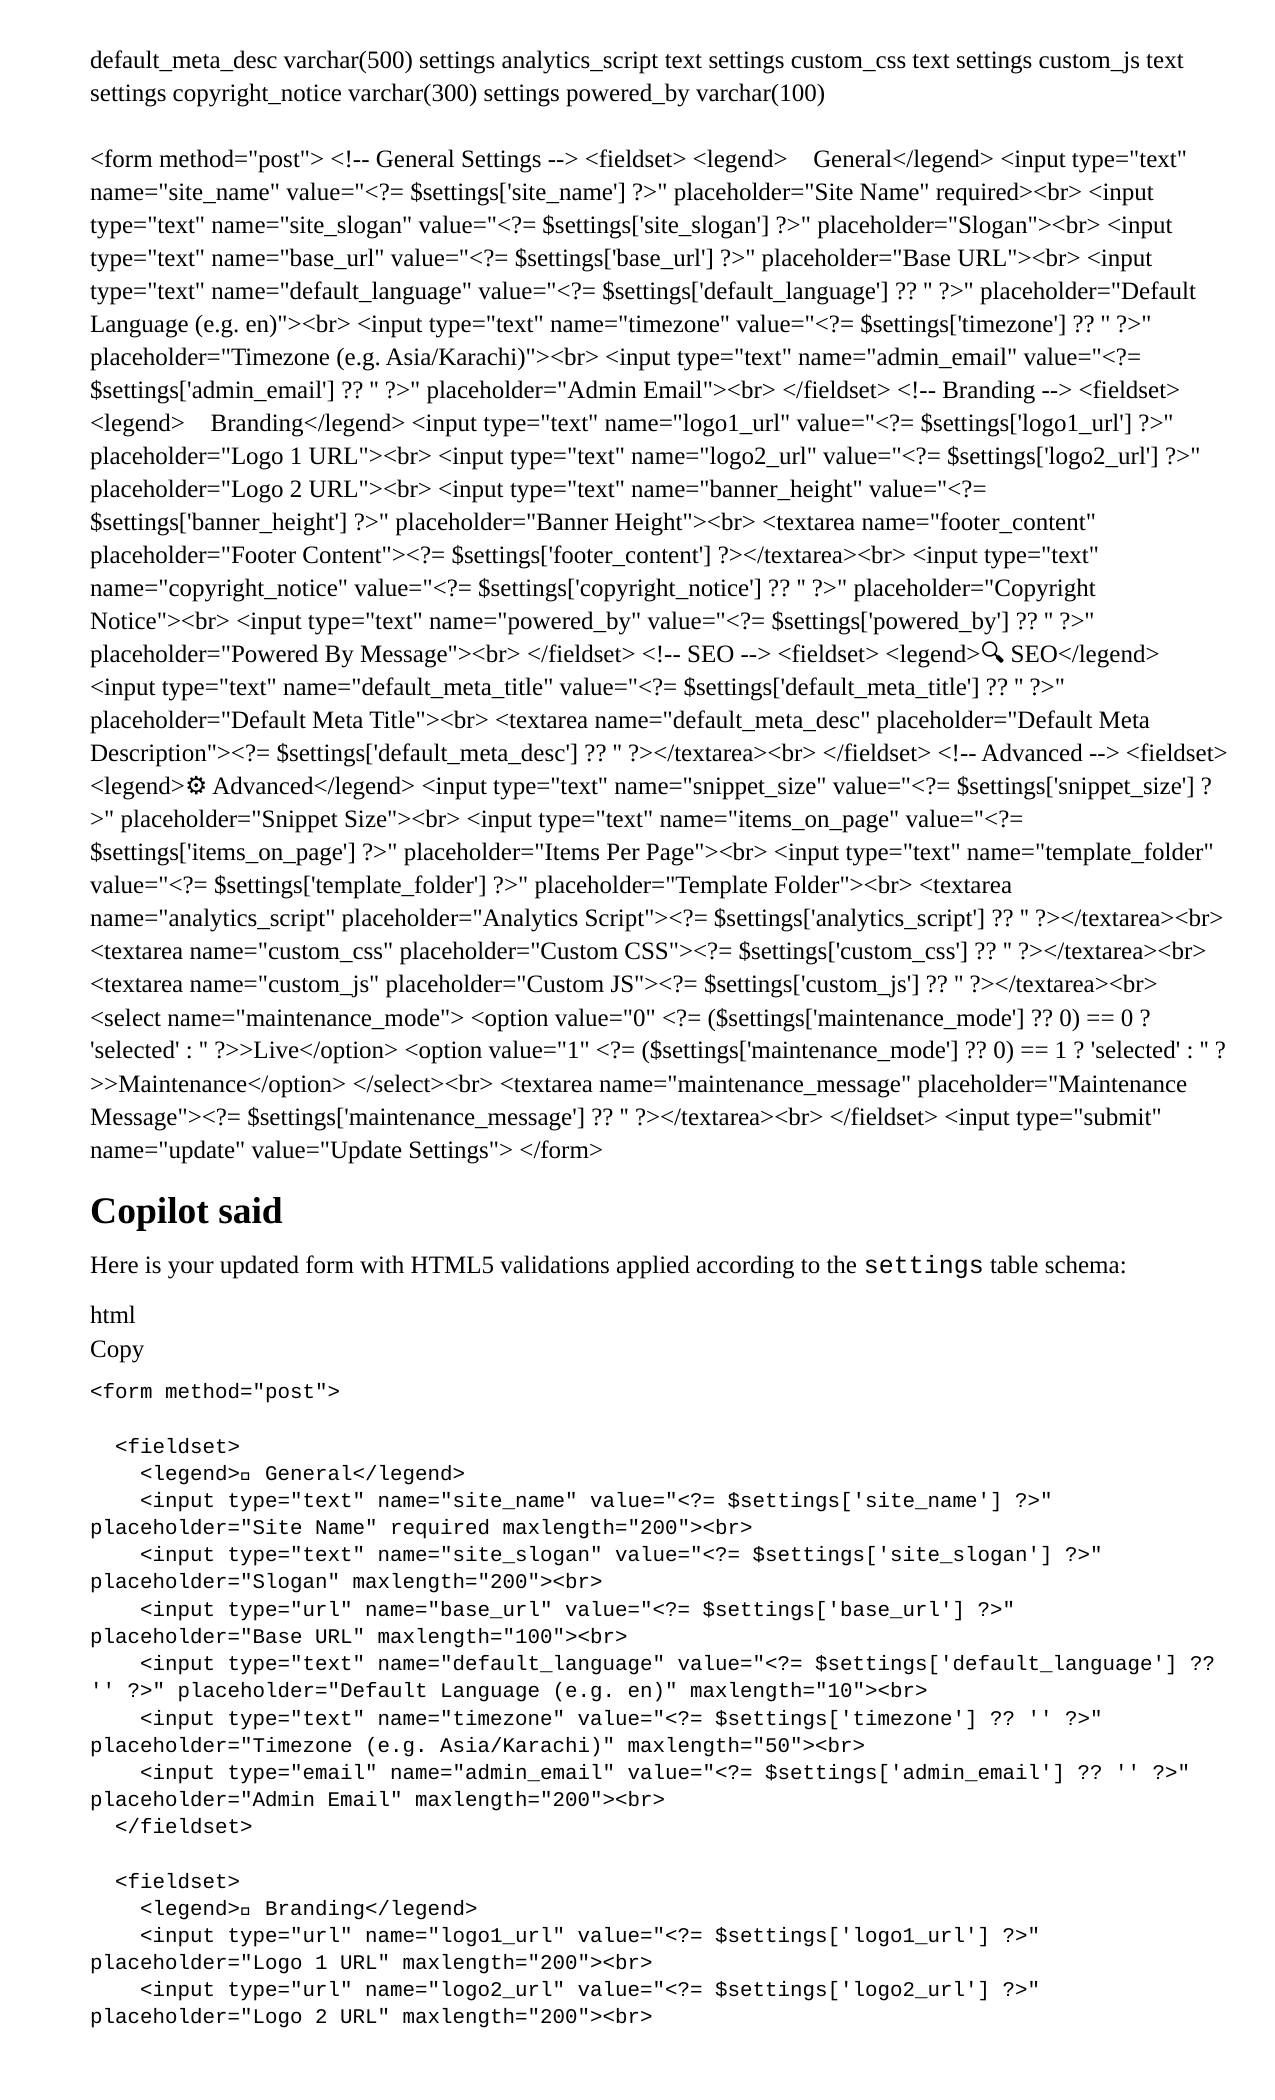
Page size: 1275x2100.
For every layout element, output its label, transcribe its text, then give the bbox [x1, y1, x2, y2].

text <input type="text" name="default_language" value="<?= $settings['default_language'] ?? '' ?>" placeholder="Default Language (e.g. en)" maxlength="10"><br> [90, 1653, 1230, 1704]
text <input type="text" name="timezone" value="<?= $settings['timezone'] ?? '' ?>" placeholder="Timezone (e.g. Asia/Karachi)" maxlength="50"><br> [90, 1707, 1230, 1758]
text <fieldset> [90, 1871, 1230, 1894]
text <legend>🌐 General</legend> [90, 1463, 1230, 1486]
text <fieldset> [90, 1436, 1230, 1459]
text <form method="post"> <!-- General Settings --> <fieldset> <legend>🌐 General</legend> <input type="text" name="site_name" value="<?= $settings['site_name'] ?>" placeholder="Site Name" required><br> <input type="text" name="site_slogan" value="<?= $settings['site_slogan'] ?>" placeholder="Slogan"><br> <input type="text" name="base_url" value="<?= $settings['base_url'] ?>" placeholder="Base URL"><br> <input type="text" name="default_language" value="<?= $settings['default_language'] ?? '' ?>" placeholder="Default Language (e.g. en)"><br> <input type="text" name="timezone" value="<?= $settings['timezone'] ?? '' ?>" placeholder="Timezone (e.g. Asia/Karachi)"><br> <input type="text" name="admin_email" value="<?= $settings['admin_email'] ?? '' ?>" placeholder="Admin Email"><br> </fieldset> <!-- Branding --> <fieldset> <legend>🎨 Branding</legend> <input type="text" name="logo1_url" value="<?= $settings['logo1_url'] ?>" placeholder="Logo 1 URL"><br> <input type="text" name="logo2_url" value="<?= $settings['logo2_url'] ?>" placeholder="Logo 2 URL"><br> <input type="text" name="banner_height" value="<?= $settings['banner_height'] ?>" placeholder="Banner Height"><br> <textarea name="footer_content" placeholder="Footer Content"><?= $settings['footer_content'] ?></textarea><br> <input type="text" name="copyright_notice" value="<?= $settings['copyright_notice'] ?? '' ?>" placeholder="Copyright Notice"><br> <input type="text" name="powered_by" value="<?= $settings['powered_by'] ?? '' ?>" placeholder="Powered By Message"><br> </fieldset> <!-- SEO --> <fieldset> <legend>🔍 SEO</legend> <input type="text" name="default_meta_title" value="<?= $settings['default_meta_title'] ?? '' ?>" placeholder="Default Meta Title"><br> <textarea name="default_meta_desc" placeholder="Default Meta Description"><?= $settings['default_meta_desc'] ?? '' ?></textarea><br> </fieldset> <!-- Advanced --> <fieldset> <legend>⚙️ Advanced</legend> <input type="text" name="snippet_size" value="<?= $settings['snippet_size'] ?>" placeholder="Snippet Size"><br> <input type="text" name="items_on_page" value="<?= $settings['items_on_page'] ?>" placeholder="Items Per Page"><br> <input type="text" name="template_folder" value="<?= $settings['template_folder'] ?>" placeholder="Template Folder"><br> <textarea name="analytics_script" placeholder="Analytics Script"><?= $settings['analytics_script'] ?? '' ?></textarea><br> <textarea name="custom_css" placeholder="Custom CSS"><?= $settings['custom_css'] ?? '' ?></textarea><br> <textarea name="custom_js" placeholder="Custom JS"><?= $settings['custom_js'] ?? '' ?></textarea><br> <select name="maintenance_mode"> <option value="0" <?= ($settings['maintenance_mode'] ?? 0) == 0 ? 'selected' : '' ?>>Live</option> <option value="1" <?= ($settings['maintenance_mode'] ?? 0) == 1 ? 'selected' : '' ?>>Maintenance</option> </select><br> <textarea name="maintenance_message" placeholder="Maintenance Message"><?= $settings['maintenance_message'] ?? '' ?></textarea><br> </fieldset> <input type="submit" name="update" value="Update Settings"> </form> [90, 144, 1230, 1163]
subtitle Copilot said [90, 1188, 1230, 1232]
text <form method="post"> [90, 1381, 1230, 1405]
text <input type="url" name="logo2_url" value="<?= $settings['logo2_url'] ?>" placeholder="Logo 2 URL" maxlength="200"><br> [90, 1979, 1230, 2030]
text Here is your updated form with HTML5 validations applied according to the settings table schema: [90, 1251, 1230, 1281]
text <input type="text" name="site_slogan" value="<?= $settings['site_slogan'] ?>" placeholder="Slogan" maxlength="200"><br> [90, 1544, 1230, 1595]
text <input type="url" name="logo1_url" value="<?= $settings['logo1_url'] ?>" placeholder="Logo 1 URL" maxlength="200"><br> [90, 1925, 1230, 1976]
text <input type="text" name="site_name" value="<?= $settings['site_name'] ?>" placeholder="Site Name" required maxlength="200"><br> [90, 1490, 1230, 1541]
text <input type="url" name="base_url" value="<?= $settings['base_url'] ?>" placeholder="Base URL" maxlength="100"><br> [90, 1599, 1230, 1649]
text default_meta_desc varchar(500) settings analytics_script text settings custom_css text settings custom_js text settings copyright_notice varchar(300) settings powered_by varchar(100) [90, 45, 1230, 107]
text html [90, 1301, 1230, 1329]
text Copy [90, 1334, 1230, 1362]
text </fieldset> [90, 1816, 1230, 1840]
text <legend>🎨 Branding</legend> [90, 1898, 1230, 1921]
text <input type="email" name="admin_email" value="<?= $settings['admin_email'] ?? '' ?>" placeholder="Admin Email" maxlength="200"><br> [90, 1762, 1230, 1813]
